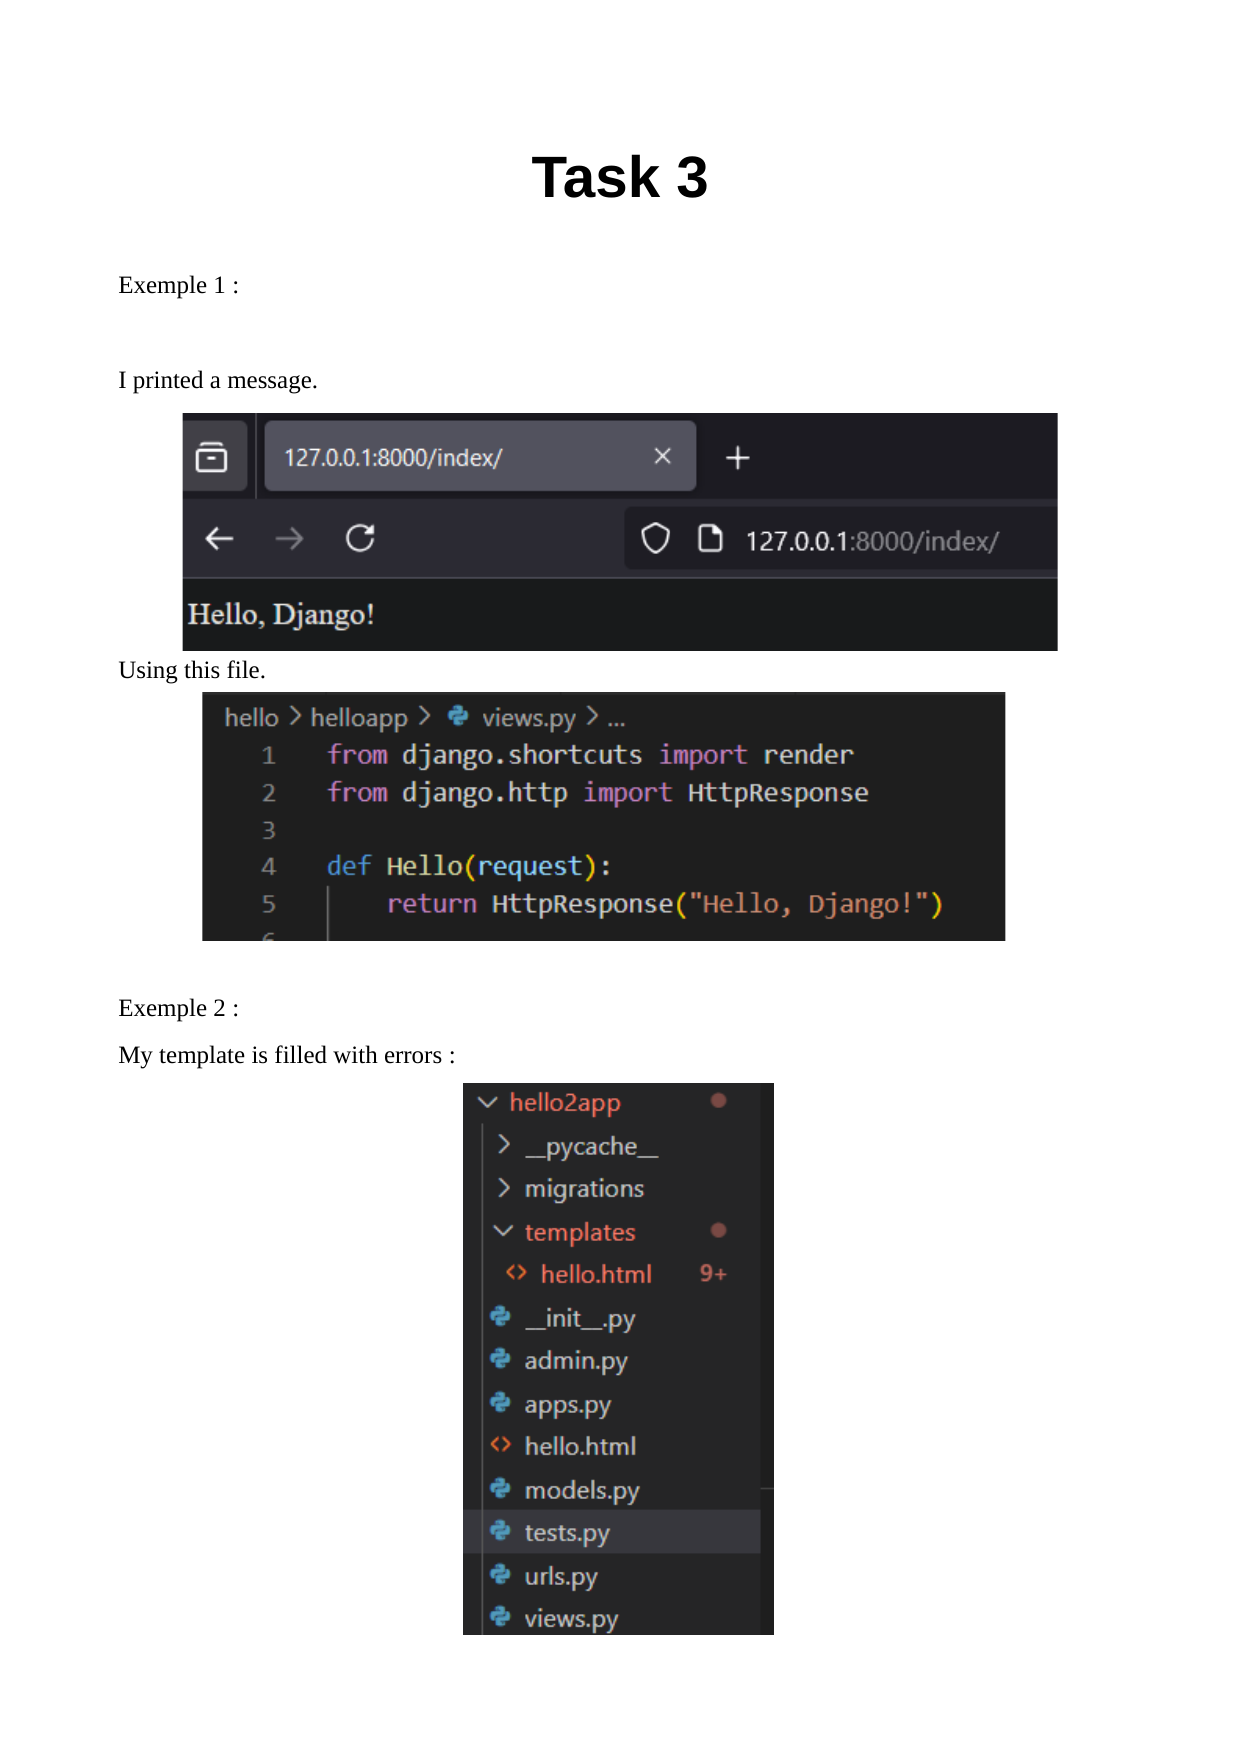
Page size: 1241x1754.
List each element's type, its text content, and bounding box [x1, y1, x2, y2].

title Task 3 [118, 143, 1122, 210]
text Using this file. [118, 413, 1122, 684]
picture [202, 692, 1006, 941]
text Exemple 2 : [118, 993, 1122, 1022]
picture [182, 413, 1058, 651]
text My template is filled with errors : [118, 1041, 1122, 1069]
text I printed a message. [118, 366, 1122, 394]
picture [463, 1083, 774, 1635]
text Exemple 1 : [118, 270, 1122, 299]
